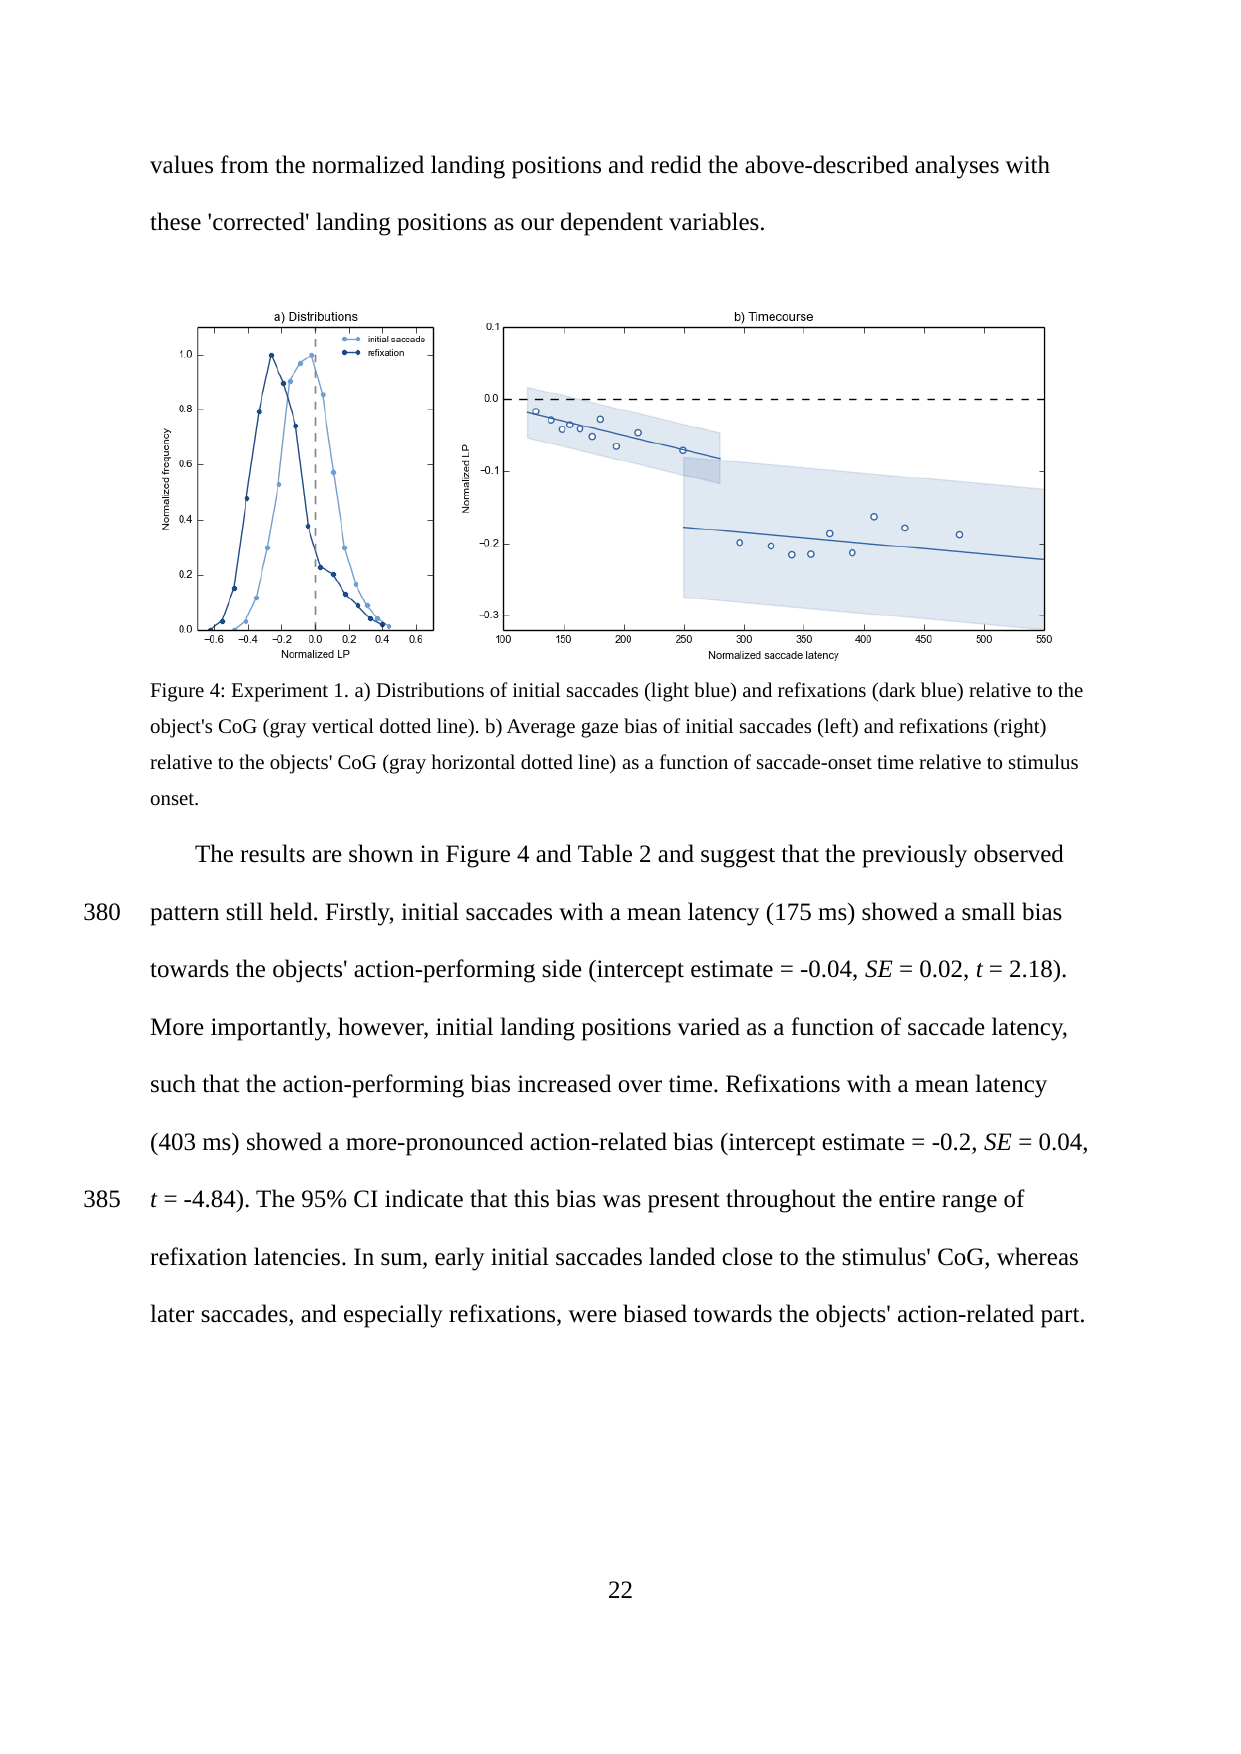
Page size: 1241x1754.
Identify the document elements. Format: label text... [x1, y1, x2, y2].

text values from the normalized landing positions and redid the above-described analyses with these 'corrected' landing positions as our dependent variables. [150, 150, 1091, 236]
text The results are shown in Figure 4 and Table 2 and suggest that the previously observed pattern still held. Firstly, initial saccades with a mean latency (175 ms) showed a small bias towards the objects' action-performing side (intercept estimate = -0.04, SE = 0.02, t = 2.18). More importantly, however, initial landing positions varied as a function of saccade latency, such that the action-performing bias increased over time. Refixations with a mean latency (403 ms) showed a more-pronounced action-related bias (intercept estimate = -0.2, SE = 0.04, t = -4.84). The 95% CI indicate that this bias was present throughout the entire range of refixation latencies. In sum, early initial saccades landed close to the stimulus' CoG, whereas later saccades, and especially refixations, were biased towards the objects' action-related part. [150, 810, 1091, 1328]
picture [150, 290, 1091, 667]
text Figure 4: Experiment 1. a) Distributions of initial saccades (light blue) and refixations (dark blue) relative to the object's CoG (gray vertical dotted line). b) Average gaze bias of initial saccades (left) and refixations (right) relative to the objects' CoG (gray horizontal dotted line) as a function of saccade-onset time relative to stimulus onset. [150, 667, 1091, 810]
